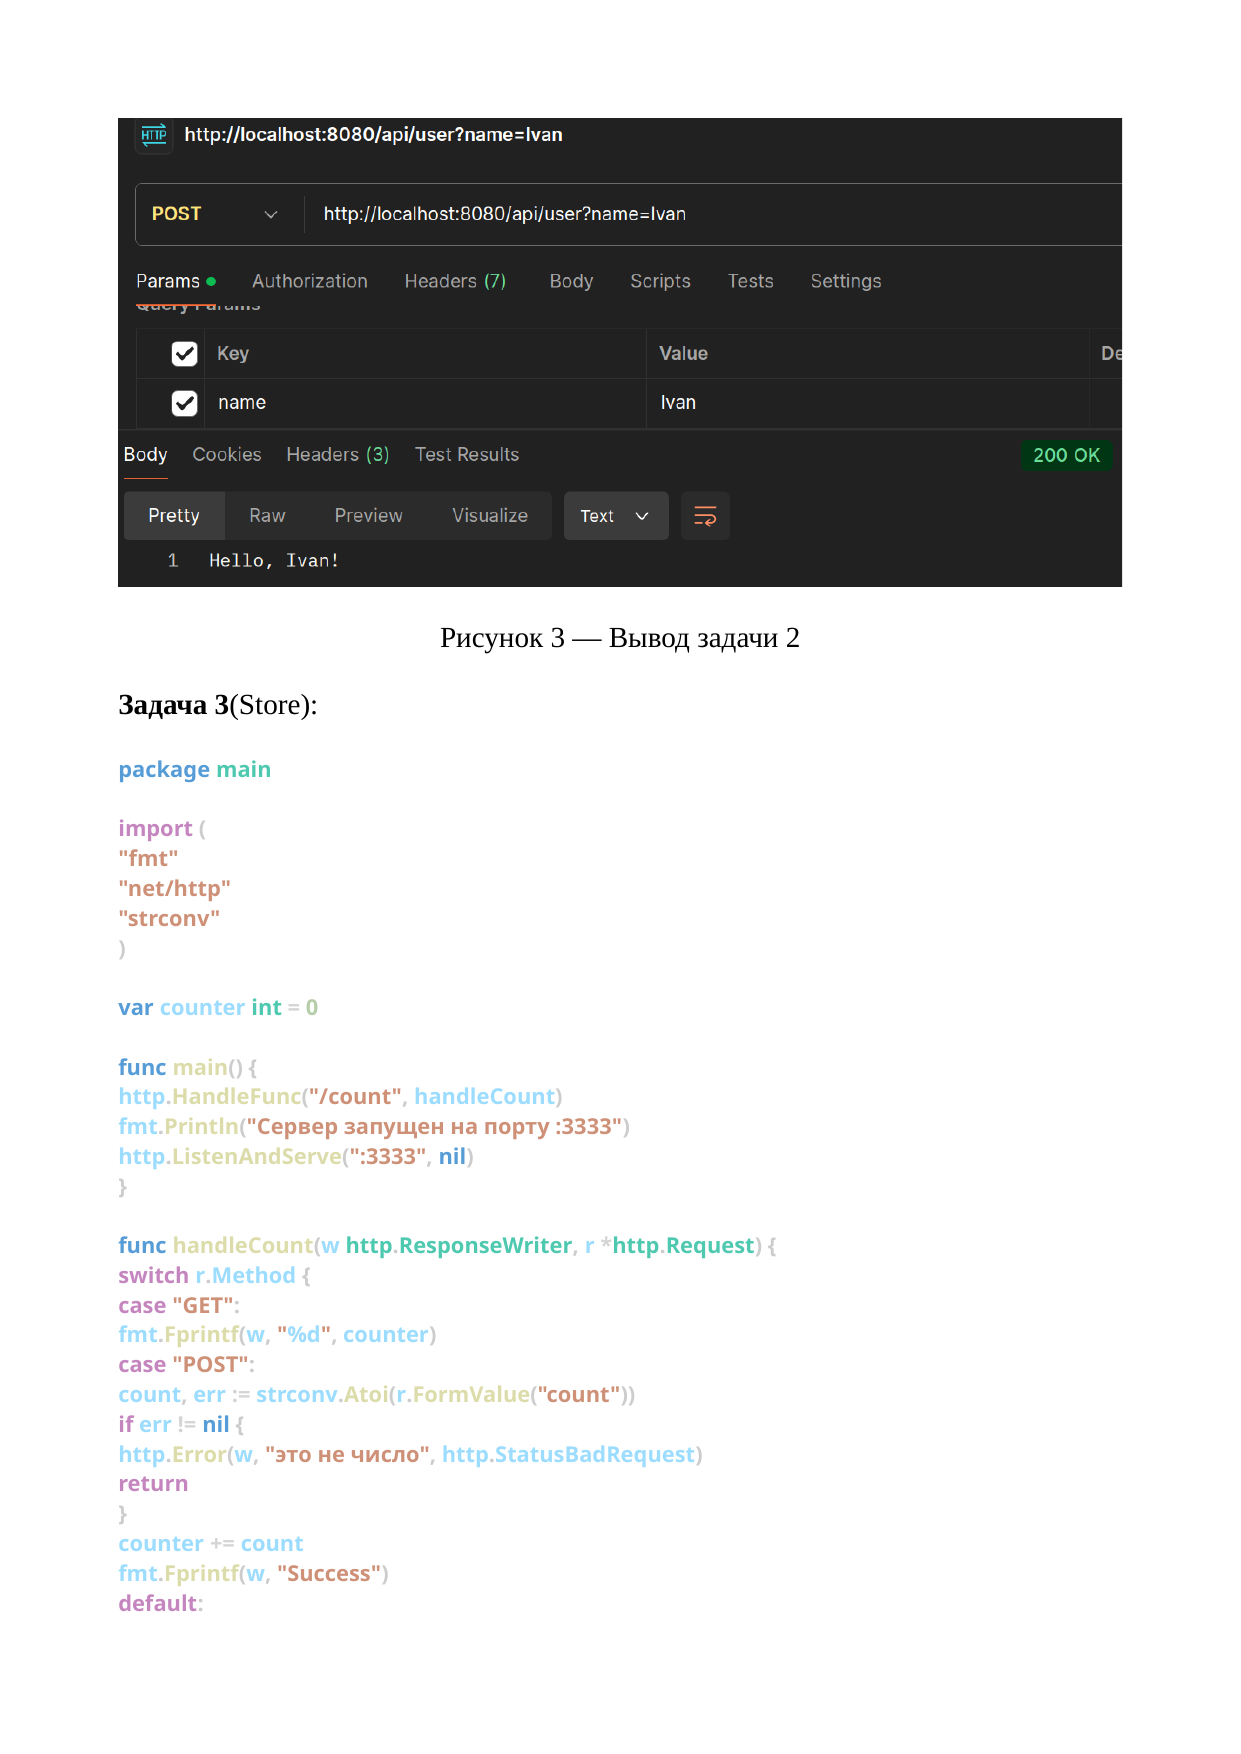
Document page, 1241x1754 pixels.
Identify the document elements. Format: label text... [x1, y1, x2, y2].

text package main [118, 754, 1122, 784]
text counter += count [118, 1528, 1122, 1558]
text "net/http" [118, 873, 1122, 903]
picture [118, 118, 1123, 587]
text } [118, 1171, 1122, 1200]
text count, err := strconv.Atoi(r.FormValue("count")) [118, 1379, 1122, 1409]
text Рисунок 3 — Вывод задачи 2 [118, 620, 1122, 653]
text case "POST": [118, 1349, 1122, 1379]
text Задача 3(Store): [118, 687, 1122, 720]
text var counter int = 0 [118, 992, 1122, 1022]
text ) [118, 932, 1122, 962]
text return [118, 1468, 1122, 1498]
text func main() { [118, 1051, 1122, 1081]
text } [118, 1498, 1122, 1528]
text "fmt" [118, 843, 1122, 873]
text "strconv" [118, 903, 1122, 932]
text func handleCount(w http.ResponseWriter, r *http.Request) { [118, 1230, 1122, 1260]
text fmt.Fprintf(w, "%d", counter) [118, 1319, 1122, 1349]
text fmt.Fprintf(w, "Success") [118, 1558, 1122, 1588]
text case "GET": [118, 1290, 1122, 1319]
text http.Error(w, "это не число", http.StatusBadRequest) [118, 1439, 1122, 1468]
text if err != nil { [118, 1409, 1122, 1439]
text import ( [118, 813, 1122, 843]
text fmt.Println("Сервер запущен на порту :3333") [118, 1111, 1122, 1141]
text http.ListenAndServe(":3333", nil) [118, 1141, 1122, 1171]
text switch r.Method { [118, 1260, 1122, 1290]
text http.HandleFunc("/count", handleCount) [118, 1081, 1122, 1111]
text default: [118, 1588, 1122, 1617]
